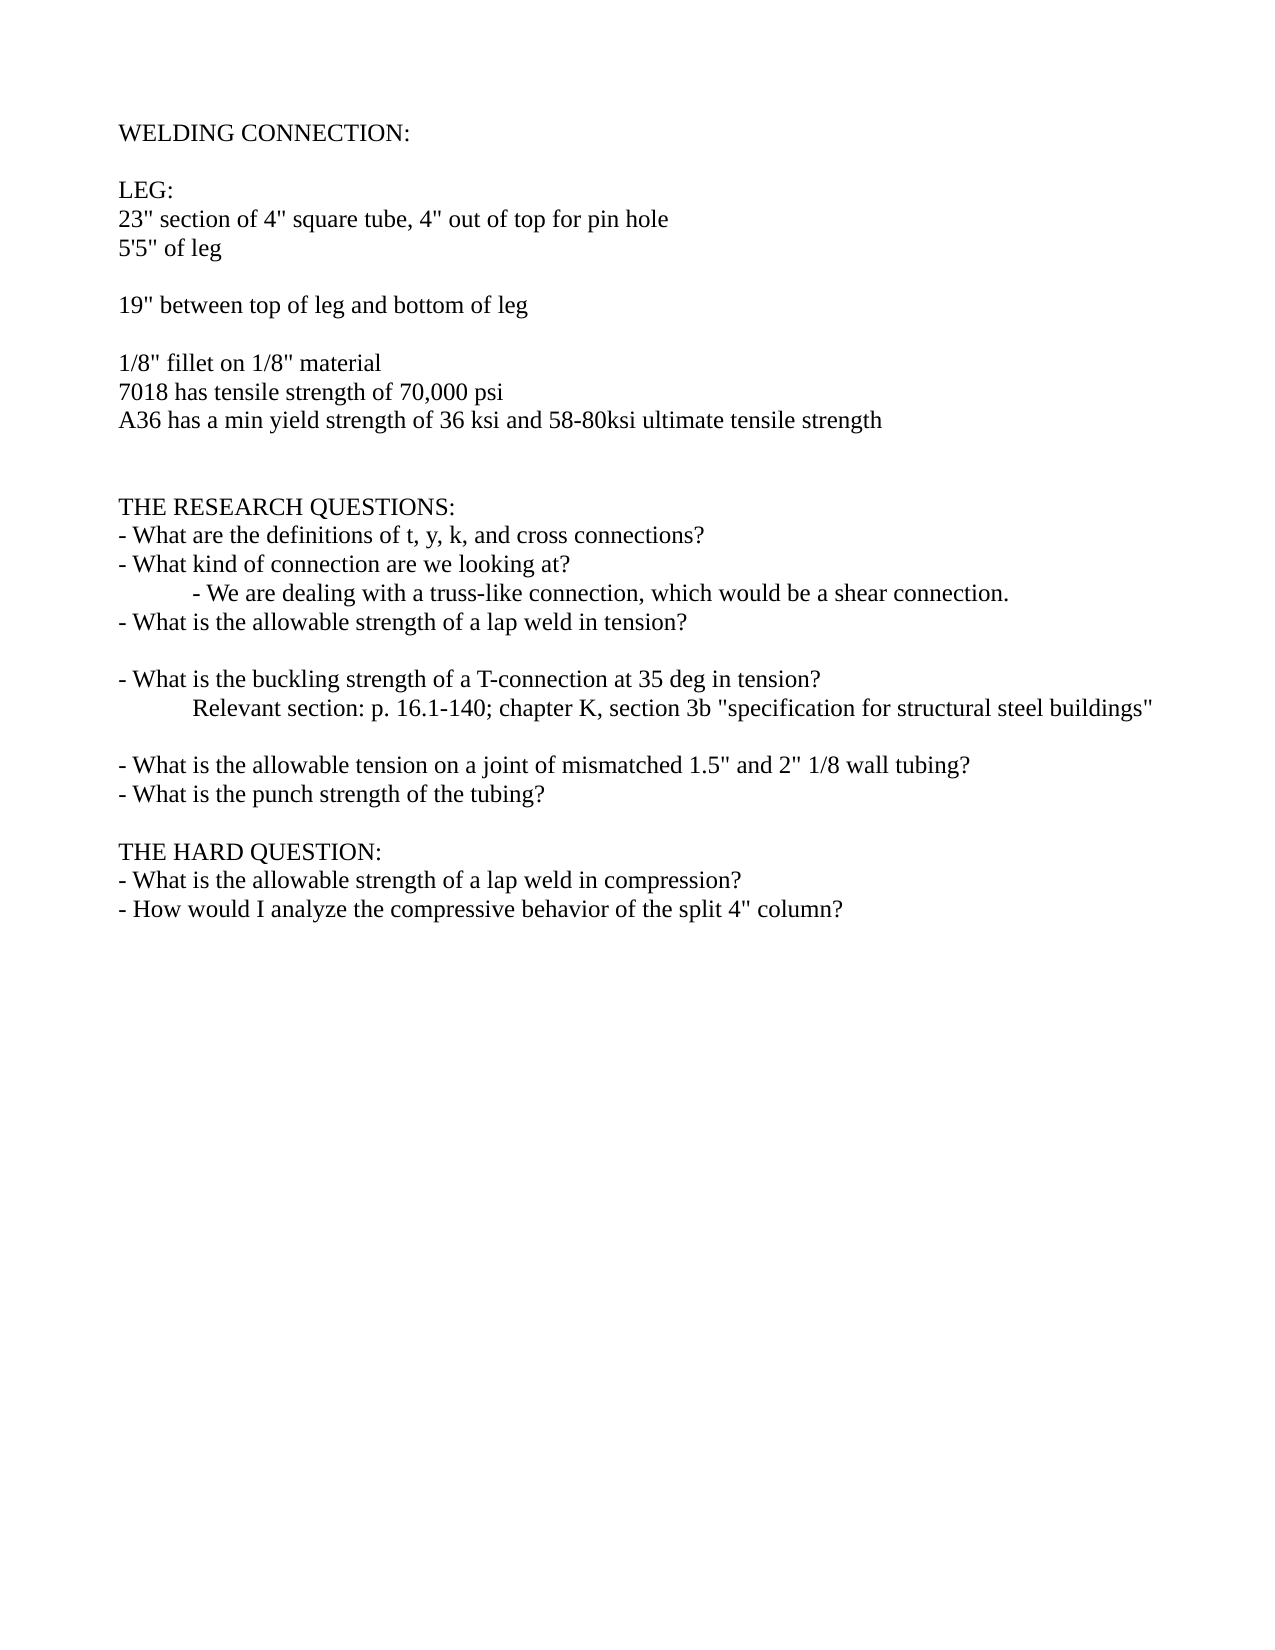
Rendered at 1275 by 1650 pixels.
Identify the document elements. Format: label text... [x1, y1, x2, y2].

text - What is the allowable strength of a lap weld in tension? [118, 607, 1157, 636]
text Relevant section: p. 16.1-140; chapter K, section 3b "specification for structural steel buildings" [118, 693, 1157, 722]
text - What is the allowable tension on a joint of mismatched 1.5" and 2" 1/8 wall tubing? [118, 751, 1157, 779]
text 5'5" of leg [118, 233, 1157, 262]
text - How would I analyze the compressive behavior of the split 4" column? [118, 894, 1157, 923]
text - What is the punch strength of the tubing? [118, 779, 1157, 808]
text THE HARD QUESTION: [118, 837, 1157, 866]
text - What is the allowable strength of a lap weld in compression? [118, 866, 1157, 894]
text LEG: [118, 176, 1157, 204]
text - What kind of connection are we looking at? [118, 549, 1157, 578]
text THE RESEARCH QUESTIONS: [118, 492, 1157, 521]
text - What is the buckling strength of a T-connection at 35 deg in tension? [118, 664, 1157, 693]
text A36 has a min yield strength of 36 ksi and 58-80ksi ultimate tensile strength [118, 406, 1157, 434]
text 23" section of 4" square tube, 4" out of top for pin hole [118, 204, 1157, 233]
text 19" between top of leg and bottom of leg [118, 291, 1157, 319]
text 7018 has tensile strength of 70,000 psi [118, 377, 1157, 406]
text WELDING CONNECTION: [118, 118, 1157, 147]
text - We are dealing with a truss-like connection, which would be a shear connection. [118, 578, 1157, 607]
text 1/8" fillet on 1/8" material [118, 348, 1157, 377]
text - What are the definitions of t, y, k, and cross connections? [118, 521, 1157, 549]
